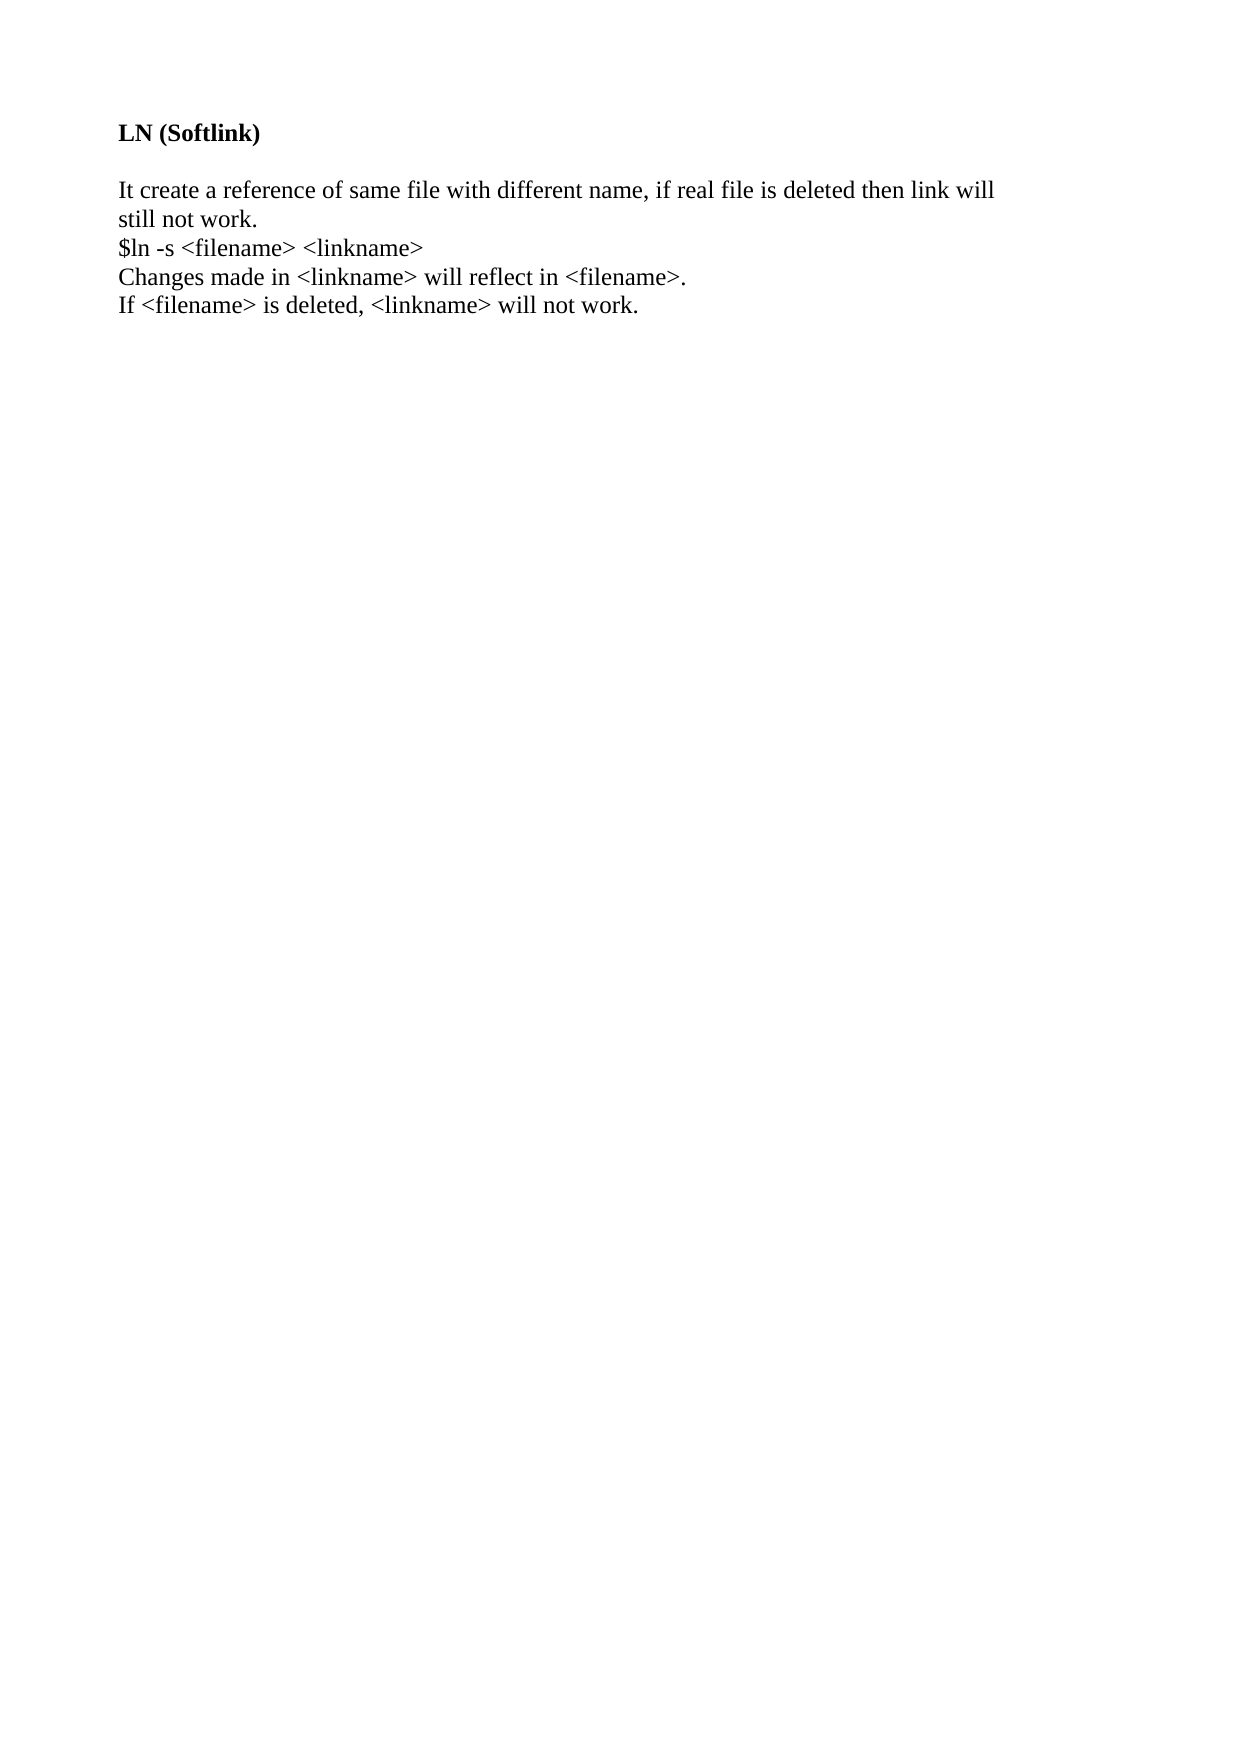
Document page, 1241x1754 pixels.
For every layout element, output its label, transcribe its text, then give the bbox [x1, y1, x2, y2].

text If <filename> is deleted, <linkname> will not work. [118, 291, 1122, 319]
text $ln -s <filename> <linkname> [118, 233, 1122, 262]
text still not work. [118, 204, 1122, 233]
text LN (Softlink) [118, 118, 1122, 147]
text It create a reference of same file with different name, if real file is deleted then link will [118, 176, 1122, 204]
text Changes made in <linkname> will reflect in <filename>. [118, 262, 1122, 291]
